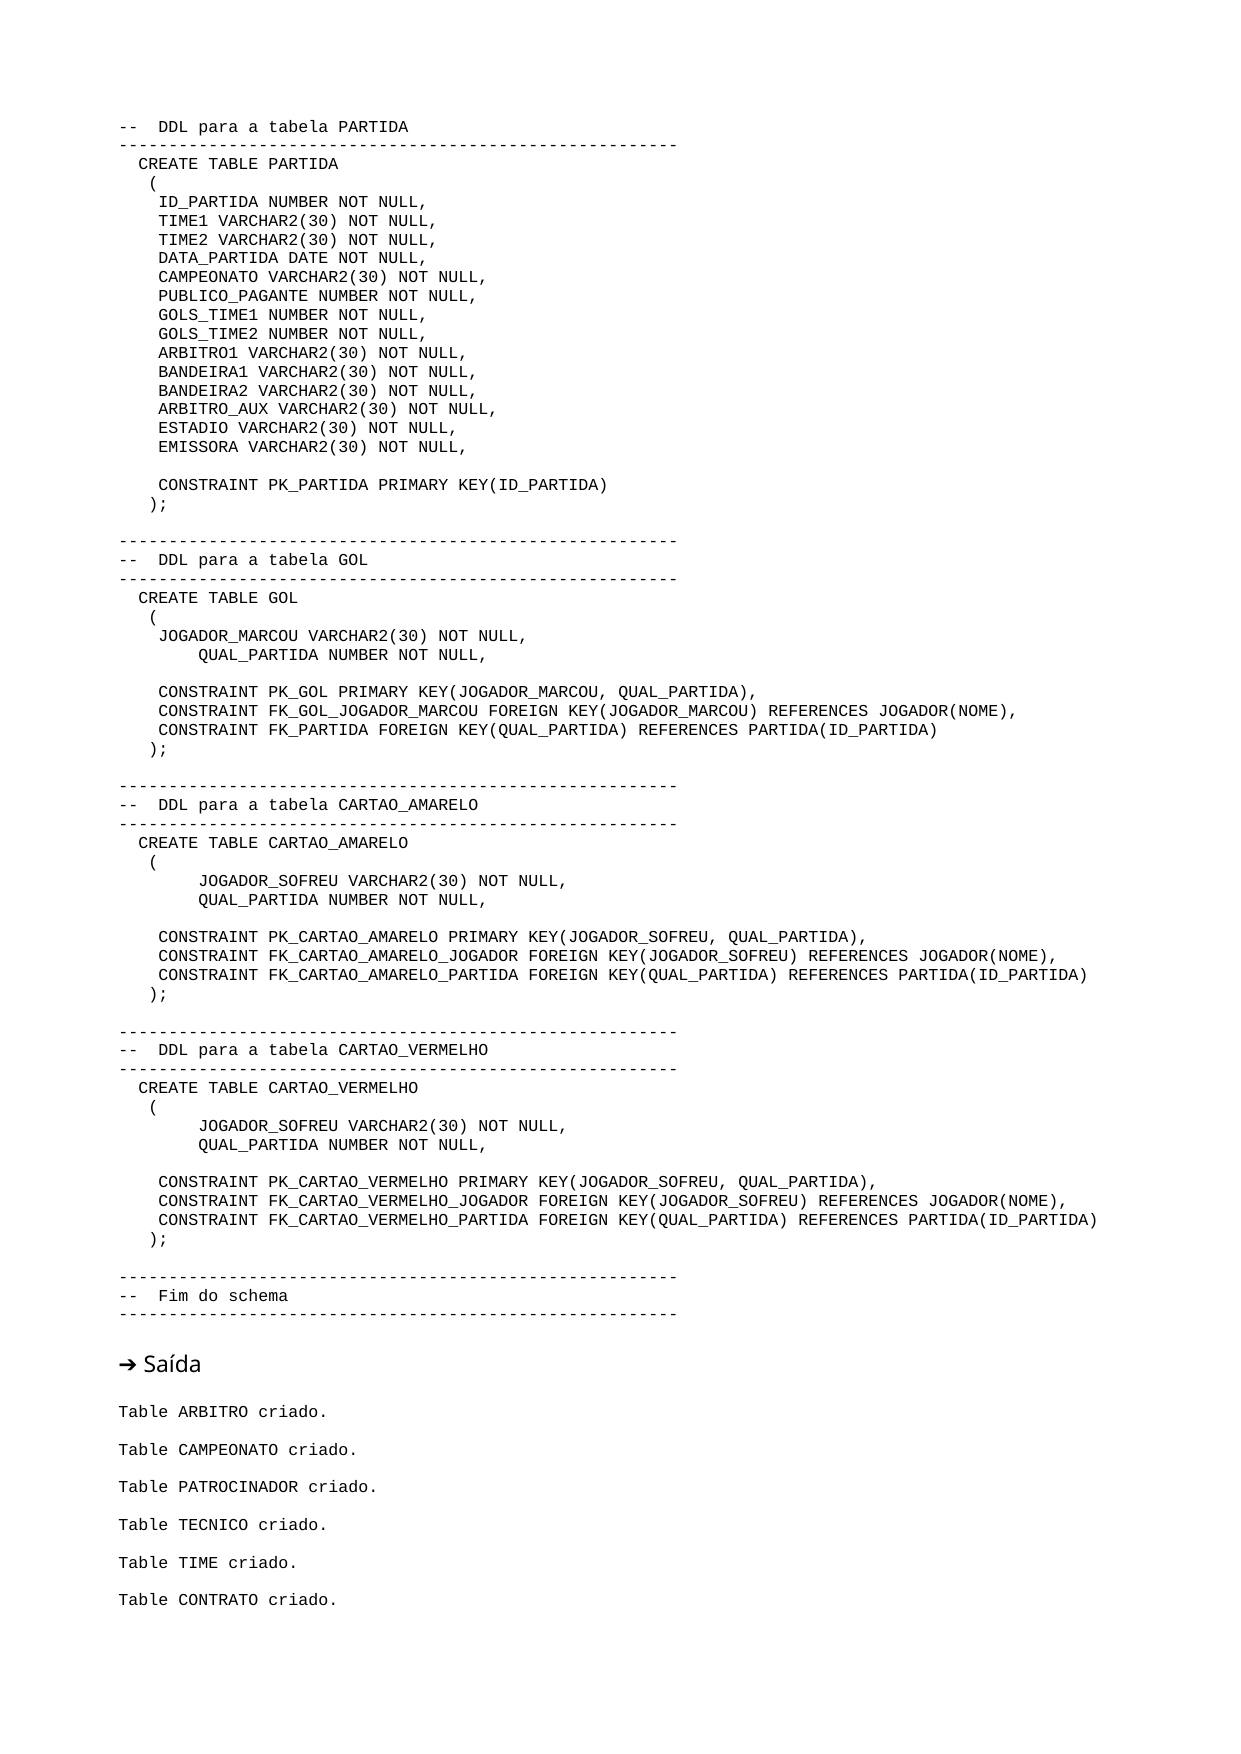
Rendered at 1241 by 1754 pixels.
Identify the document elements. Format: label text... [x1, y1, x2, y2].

text -------------------------------------------------------- [118, 816, 1122, 834]
text QUAL_PARTIDA NUMBER NOT NULL, [118, 1136, 1122, 1155]
text CONSTRAINT PK_CARTAO_VERMELHO PRIMARY KEY(JOGADOR_SOFREU, QUAL_PARTIDA), [118, 1174, 1122, 1193]
text ESTADIO VARCHAR2(30) NOT NULL, [118, 420, 1122, 439]
text -------------------------------------------------------- [118, 137, 1122, 156]
text QUAL_PARTIDA NUMBER NOT NULL, [118, 646, 1122, 665]
text DATA_PARTIDA DATE NOT NULL, [118, 250, 1122, 269]
text JOGADOR_MARCOU VARCHAR2(30) NOT NULL, [118, 627, 1122, 646]
text CONSTRAINT FK_CARTAO_VERMELHO_PARTIDA FOREIGN KEY(QUAL_PARTIDA) REFERENCES PARTIDA(ID_PARTIDA) [118, 1212, 1122, 1231]
text ( [118, 1098, 1122, 1117]
text ARBITRO_AUX VARCHAR2(30) NOT NULL, [118, 401, 1122, 420]
text CREATE TABLE CARTAO_VERMELHO [118, 1080, 1122, 1098]
text Table CONTRATO criado. [118, 1592, 1122, 1611]
text QUAL_PARTIDA NUMBER NOT NULL, [118, 891, 1122, 910]
text Table TIME criado. [118, 1554, 1122, 1573]
text ( [118, 853, 1122, 872]
text -- DDL para a tabela CARTAO_VERMELHO [118, 1042, 1122, 1061]
text CONSTRAINT PK_PARTIDA PRIMARY KEY(ID_PARTIDA) [118, 476, 1122, 495]
text TIME2 VARCHAR2(30) NOT NULL, [118, 231, 1122, 250]
text ➔ Saída [118, 1348, 1122, 1380]
text TIME1 VARCHAR2(30) NOT NULL, [118, 212, 1122, 231]
text EMISSORA VARCHAR2(30) NOT NULL, [118, 439, 1122, 457]
text CAMPEONATO VARCHAR2(30) NOT NULL, [118, 269, 1122, 288]
text CONSTRAINT FK_CARTAO_VERMELHO_JOGADOR FOREIGN KEY(JOGADOR_SOFREU) REFERENCES JOGADOR(NOME), [118, 1193, 1122, 1212]
text -------------------------------------------------------- [118, 571, 1122, 589]
text -- Fim do schema [118, 1287, 1122, 1306]
text BANDEIRA2 VARCHAR2(30) NOT NULL, [118, 382, 1122, 401]
text Table PATROCINADOR criado. [118, 1479, 1122, 1498]
text BANDEIRA1 VARCHAR2(30) NOT NULL, [118, 363, 1122, 382]
text GOLS_TIME2 NUMBER NOT NULL, [118, 326, 1122, 344]
text -------------------------------------------------------- [118, 1061, 1122, 1080]
text PUBLICO_PAGANTE NUMBER NOT NULL, [118, 288, 1122, 307]
text -- DDL para a tabela GOL [118, 552, 1122, 571]
text CONSTRAINT PK_GOL PRIMARY KEY(JOGADOR_MARCOU, QUAL_PARTIDA), [118, 684, 1122, 703]
text CREATE TABLE GOL [118, 589, 1122, 608]
text -- DDL para a tabela CARTAO_AMARELO [118, 797, 1122, 816]
text GOLS_TIME1 NUMBER NOT NULL, [118, 307, 1122, 326]
text CREATE TABLE CARTAO_AMARELO [118, 834, 1122, 853]
text -------------------------------------------------------- [118, 1306, 1122, 1325]
text Table CAMPEONATO criado. [118, 1441, 1122, 1460]
text Table ARBITRO criado. [118, 1403, 1122, 1422]
text CREATE TABLE PARTIDA [118, 156, 1122, 175]
text ); [118, 1231, 1122, 1249]
text Table TECNICO criado. [118, 1516, 1122, 1535]
text -------------------------------------------------------- [118, 533, 1122, 552]
text -- DDL para a tabela PARTIDA [118, 118, 1122, 137]
text ); [118, 985, 1122, 1004]
text ( [118, 175, 1122, 193]
text -------------------------------------------------------- [118, 1268, 1122, 1287]
text ( [118, 608, 1122, 627]
text ); [118, 740, 1122, 759]
text ARBITRO1 VARCHAR2(30) NOT NULL, [118, 344, 1122, 363]
text JOGADOR_SOFREU VARCHAR2(30) NOT NULL, [118, 1117, 1122, 1136]
text CONSTRAINT FK_CARTAO_AMARELO_PARTIDA FOREIGN KEY(QUAL_PARTIDA) REFERENCES PARTIDA(ID_PARTIDA) [118, 967, 1122, 985]
text -------------------------------------------------------- [118, 778, 1122, 797]
text CONSTRAINT FK_PARTIDA FOREIGN KEY(QUAL_PARTIDA) REFERENCES PARTIDA(ID_PARTIDA) [118, 721, 1122, 740]
text CONSTRAINT FK_GOL_JOGADOR_MARCOU FOREIGN KEY(JOGADOR_MARCOU) REFERENCES JOGADOR(NOME), [118, 703, 1122, 721]
text JOGADOR_SOFREU VARCHAR2(30) NOT NULL, [118, 872, 1122, 891]
text CONSTRAINT PK_CARTAO_AMARELO PRIMARY KEY(JOGADOR_SOFREU, QUAL_PARTIDA), [118, 929, 1122, 948]
text -------------------------------------------------------- [118, 1023, 1122, 1042]
text ID_PARTIDA NUMBER NOT NULL, [118, 193, 1122, 212]
text ); [118, 495, 1122, 514]
text CONSTRAINT FK_CARTAO_AMARELO_JOGADOR FOREIGN KEY(JOGADOR_SOFREU) REFERENCES JOGADOR(NOME), [118, 948, 1122, 967]
